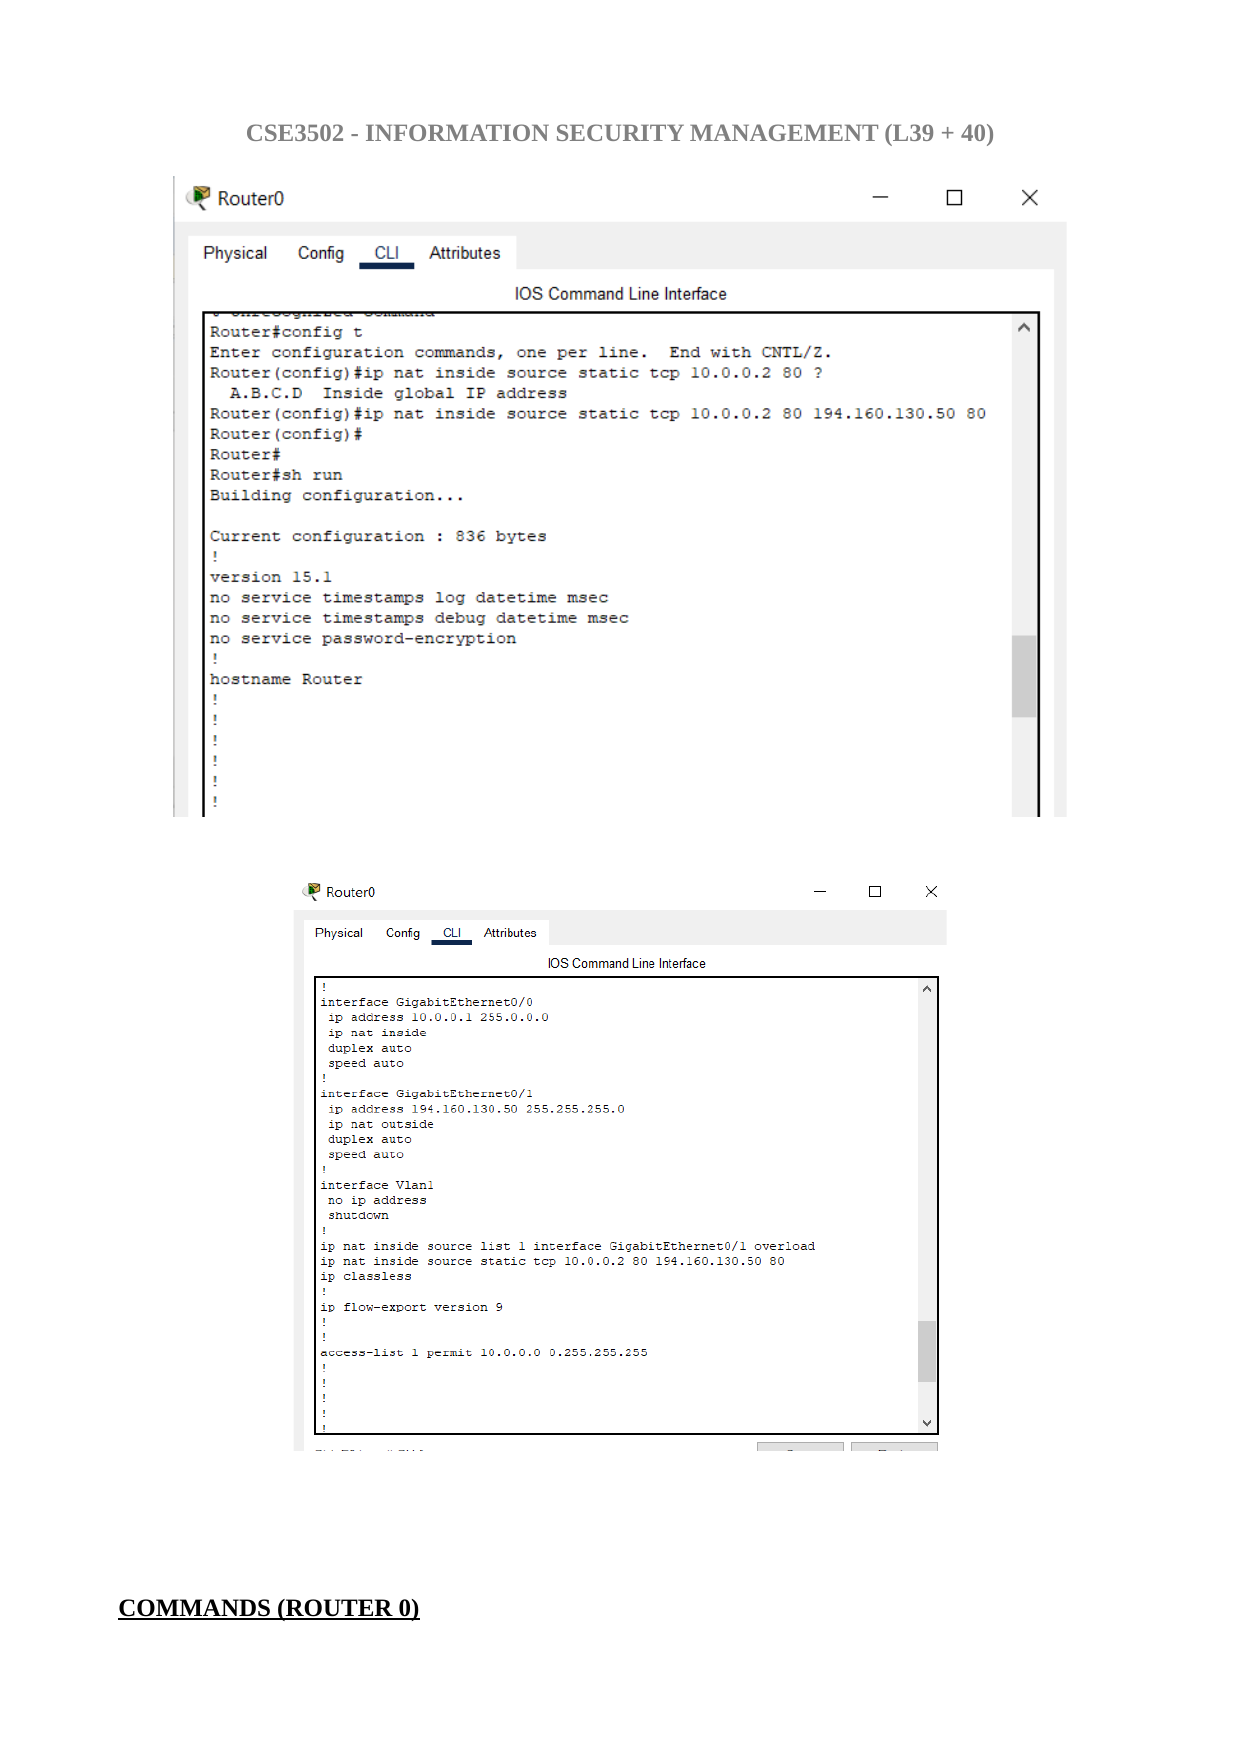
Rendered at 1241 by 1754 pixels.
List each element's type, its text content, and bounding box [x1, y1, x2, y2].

picture [293, 874, 947, 1451]
text COMMANDS (ROUTER 0) [118, 1593, 1122, 1622]
picture [173, 176, 1067, 817]
